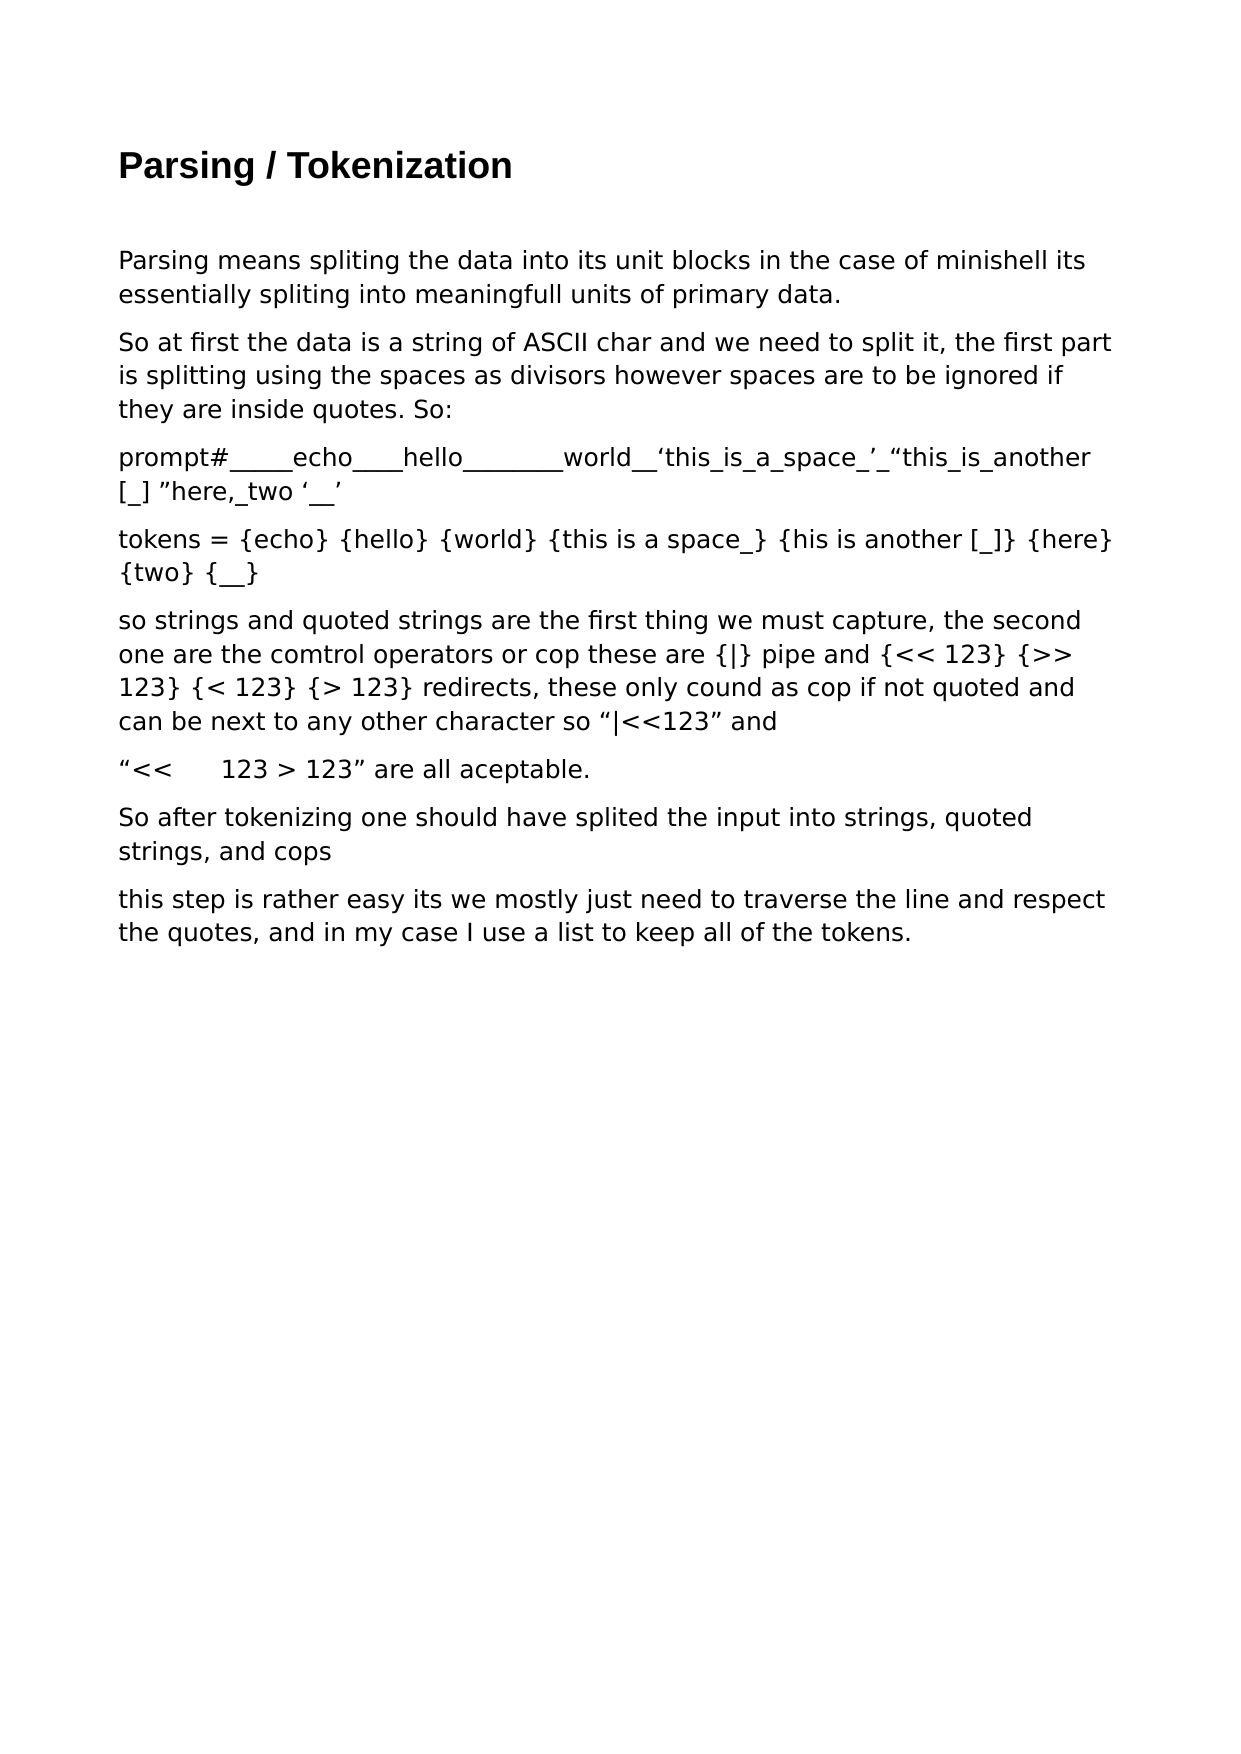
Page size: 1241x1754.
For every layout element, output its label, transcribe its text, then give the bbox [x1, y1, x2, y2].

text so strings and quoted strings are the first thing we must capture, the second one are the comtrol operators or cop these are {|} pipe and {<< 123} {>> 123} {< 123} {> 123} redirects, these only cound as cop if not quoted and can be next to any other character so “|<<123” and [118, 607, 1122, 736]
text So after tokenizing one should have splited the input into strings, quoted strings, and cops [118, 803, 1122, 866]
subtitle Parsing / Tokenization [118, 143, 1122, 186]
text So at first the data is a string of ASCII char and we need to split it, the first part is splitting using the spaces as divisors however spaces are to be ignored if they are inside quotes. So: [118, 328, 1122, 424]
text “<< 123 > 123” are all aceptable. [118, 755, 1122, 784]
text this step is rather easy its we mostly just need to traverse the line and respect the quotes, and in my case I use a list to keep all of the tokens. [118, 885, 1122, 948]
text prompt#_____echo____hello________world__‘this_is_a_space_’_“this_is_another [_] ”here,_two ‘__’ [118, 443, 1122, 506]
text tokens = {echo} {hello} {world} {this is a space_} {his is another [_]} {here} {two} {__} [118, 525, 1122, 588]
text Parsing means spliting the data into its unit blocks in the case of minishell its essentially spliting into meaningfull units of primary data. [118, 246, 1122, 309]
